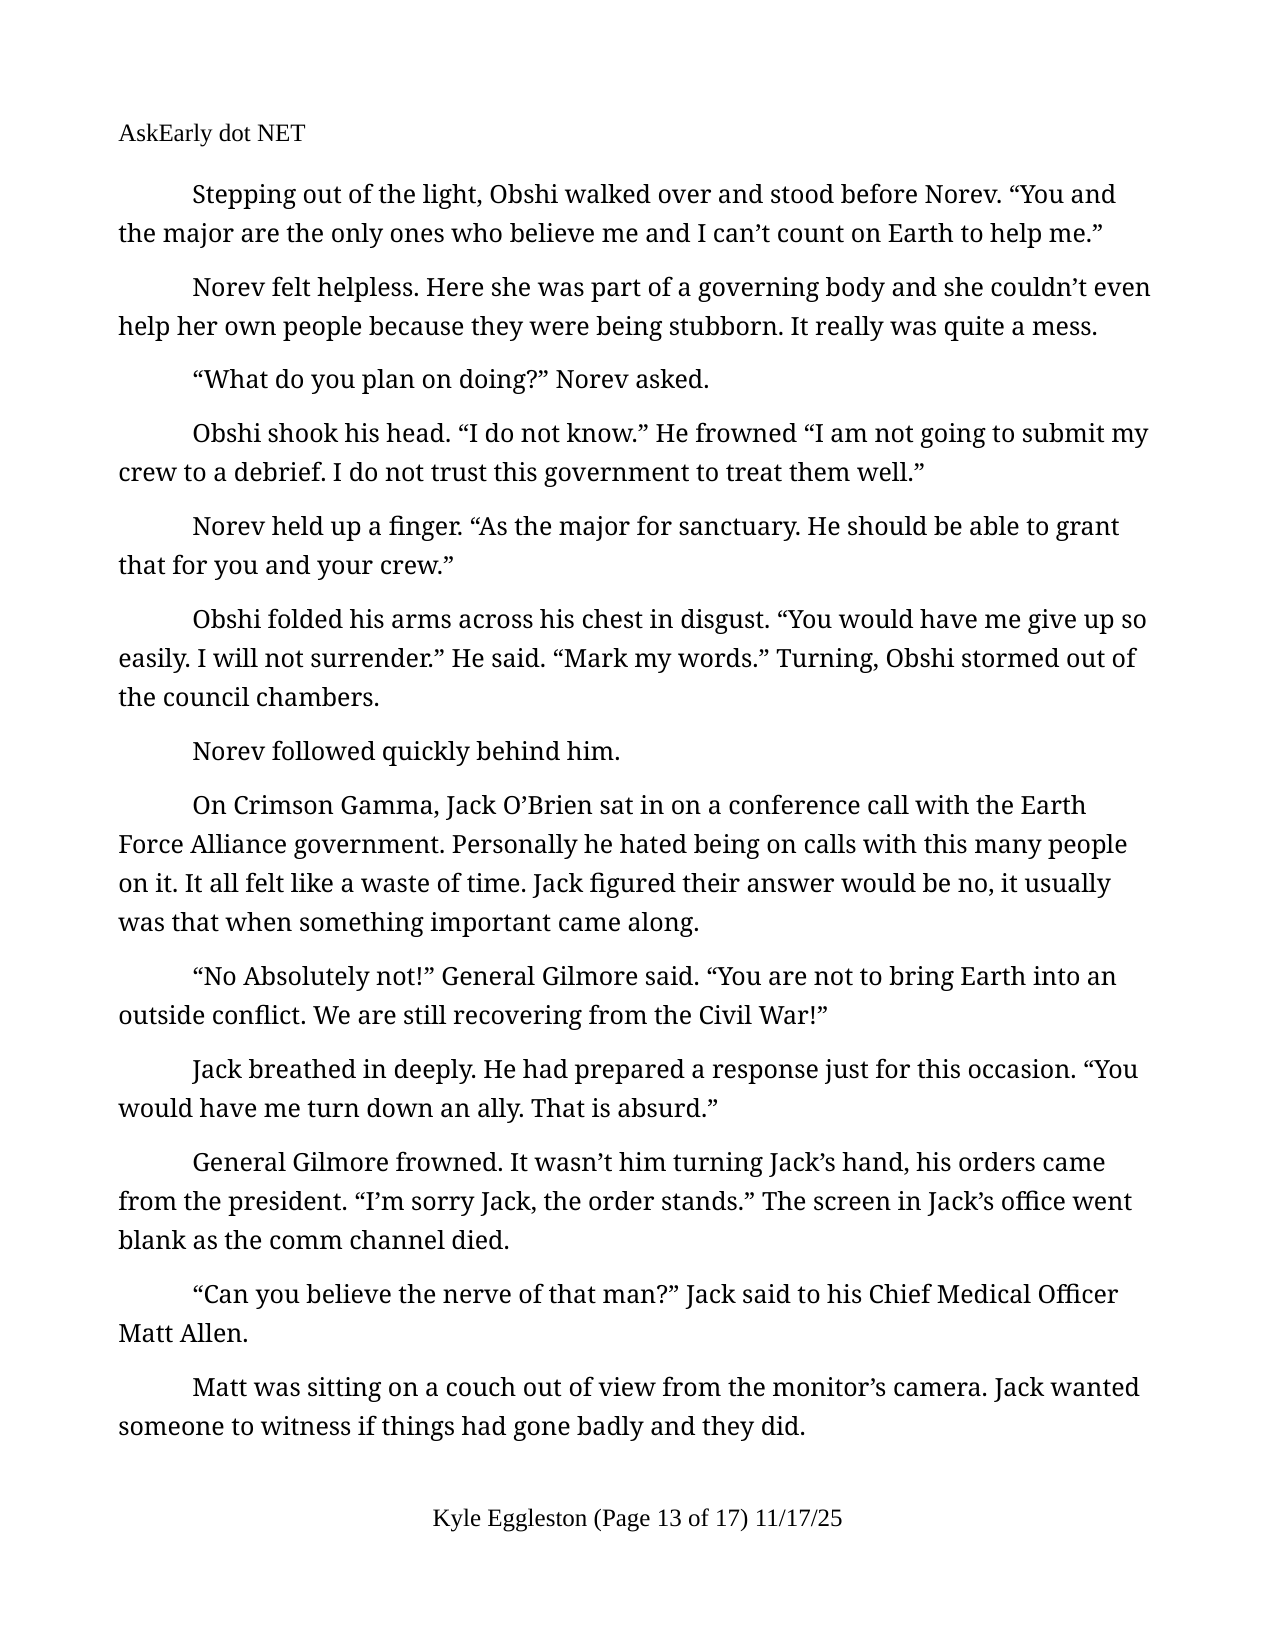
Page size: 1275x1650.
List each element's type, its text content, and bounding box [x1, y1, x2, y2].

text “No Absolutely not!” General Gilmore said. “You are not to bring Earth into an outside conflict. We are still recovering from the Civil War!” [118, 959, 1157, 1032]
text “Can you believe the nerve of that man?” Jack said to his Chief Medical Officer Matt Allen. [118, 1277, 1157, 1350]
text Norev held up a finger. “As the major for sanctuary. He should be able to grant that for you and your crew.” [118, 509, 1157, 582]
text Jack breathed in deeply. He had prepared a response just for this occasion. “You would have me turn down an ally. That is absurd.” [118, 1052, 1157, 1125]
text Stepping out of the light, Obshi walked over and stood before Norev. “You and the major are the only ones who believe me and I can’t count on Earth to help me.” [118, 176, 1157, 249]
text Matt was sitting on a couch out of view from the monitor’s camera. Jack wanted someone to witness if things had gone badly and they did. [118, 1370, 1157, 1443]
text Obshi shook his head. “I do not know.” He frowned “I am not going to submit my crew to a debrief. I do not trust this government to treat them well.” [118, 416, 1157, 489]
text Obshi folded his arms across his chest in disgust. “You would have me give up so easily. I will not surrender.” He said. “Mark my words.” Turning, Obshi stormed out of the council chambers. [118, 602, 1157, 714]
text Norev felt helpless. Here she was part of a governing body and she couldn’t even help her own people because they were being stubborn. It really was quite a mess. [118, 269, 1157, 342]
text General Gilmore frowned. It wasn’t him turning Jack’s hand, his orders came from the president. “I’m sorry Jack, the order stands.” The screen in Jack’s office went blank as the comm channel died. [118, 1145, 1157, 1257]
text Norev followed quickly behind him. [118, 734, 1157, 768]
text “What do you plan on doing?” Norev asked. [118, 362, 1157, 396]
text On Crimson Gamma, Jack O’Brien sat in on a conference call with the Earth Force Alliance government. Personally he hated being on calls with this many people on it. It all felt like a waste of time. Jack figured their answer would be no, it usually was that when something important came along. [118, 788, 1157, 939]
